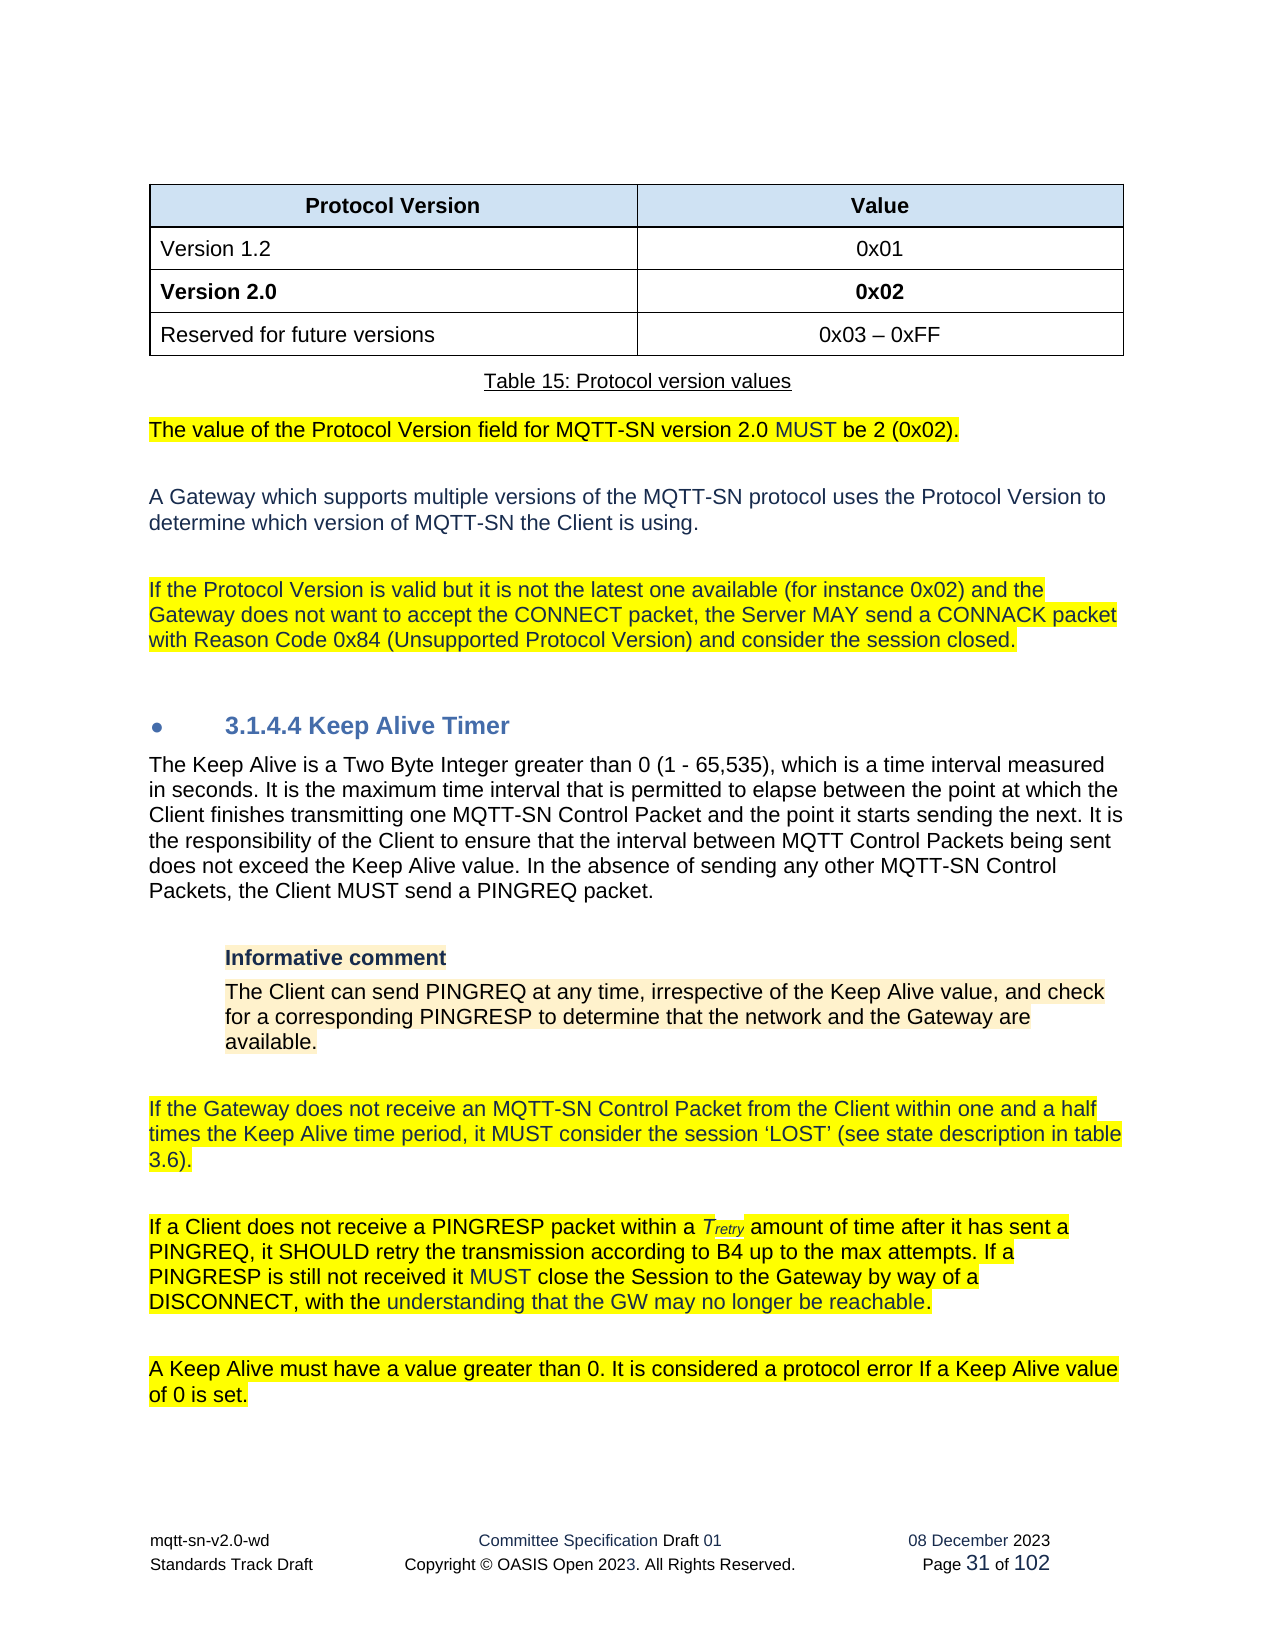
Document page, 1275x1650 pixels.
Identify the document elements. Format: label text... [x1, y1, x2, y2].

table_cell Version 2.0 [151, 270, 637, 312]
subtitle 3.1.4.4 Keep Alive Timer [150, 711, 1124, 739]
text If a Client does not receive a PINGRESP packet within a Tretry amount of time after it has sent a PINGREQ, it SHOULD retry the transmission according to B4 up to the max attempts. If a PINGRESP is still not received it MUST close the Session to the Gateway by way of a DISCONNECT, with the understanding that the GW may no longer be reachable. [148, 1214, 1124, 1314]
text A Gateway which supports multiple versions of the MQTT-SN protocol uses the Protocol Version to determine which version of MQTT-SN the Client is using. [148, 484, 1124, 535]
text A Keep Alive must have a value greater than 0. It is considered a protocol error If a Keep Alive value of 0 is set. [148, 1356, 1124, 1407]
table_cell Reserved for future versions [151, 313, 637, 355]
text Table 15: Protocol version values [150, 369, 1125, 393]
text The Client can send PINGREQ at any time, irrespective of the Keep Alive value, and check for a corresponding PINGRESP to determine that the network and the Gateway are available. [225, 979, 1124, 1054]
text Informative comment [225, 945, 1124, 970]
table_cell Version 1.2 [151, 228, 637, 269]
text If the Protocol Version is valid but it is not the latest one available (for instance 0x02) and the Gateway does not want to accept the CONNECT packet, the Server MAY send a CONNACK packet with Reason Code 0x84 (Unsupported Protocol Version) and consider the session closed. [148, 577, 1124, 652]
text The Keep Alive is a Two Byte Integer greater than 0 (1 - 65,535), which is a time interval measured in seconds. It is the maximum time interval that is permitted to elapse between the point at which the Client finishes transmitting one MQTT-SN Control Packet and the point it starts sending the next. It is the responsibility of the Client to ensure that the interval between MQTT Control Packets being sent does not exceed the Keep Alive value. In the absence of sending any other MQTT-SN Control Packets, the Client MUST send a PINGREQ packet. [148, 752, 1124, 903]
table_cell 0x01 [638, 228, 1123, 269]
table_header Value [638, 185, 1123, 226]
table_cell 0x02 [638, 270, 1123, 312]
text The value of the Protocol Version field for MQTT-SN version 2.0 MUST be 2 (0x02). [148, 417, 1124, 442]
table_cell 0x03 – 0xFF [638, 313, 1123, 355]
text If the Gateway does not receive an MQTT-SN Control Packet from the Client within one and a half times the Keep Alive time period, it MUST consider the session ‘LOST’ (see state description in table 3.6). [148, 1096, 1124, 1172]
table_header Protocol Version [151, 185, 637, 226]
